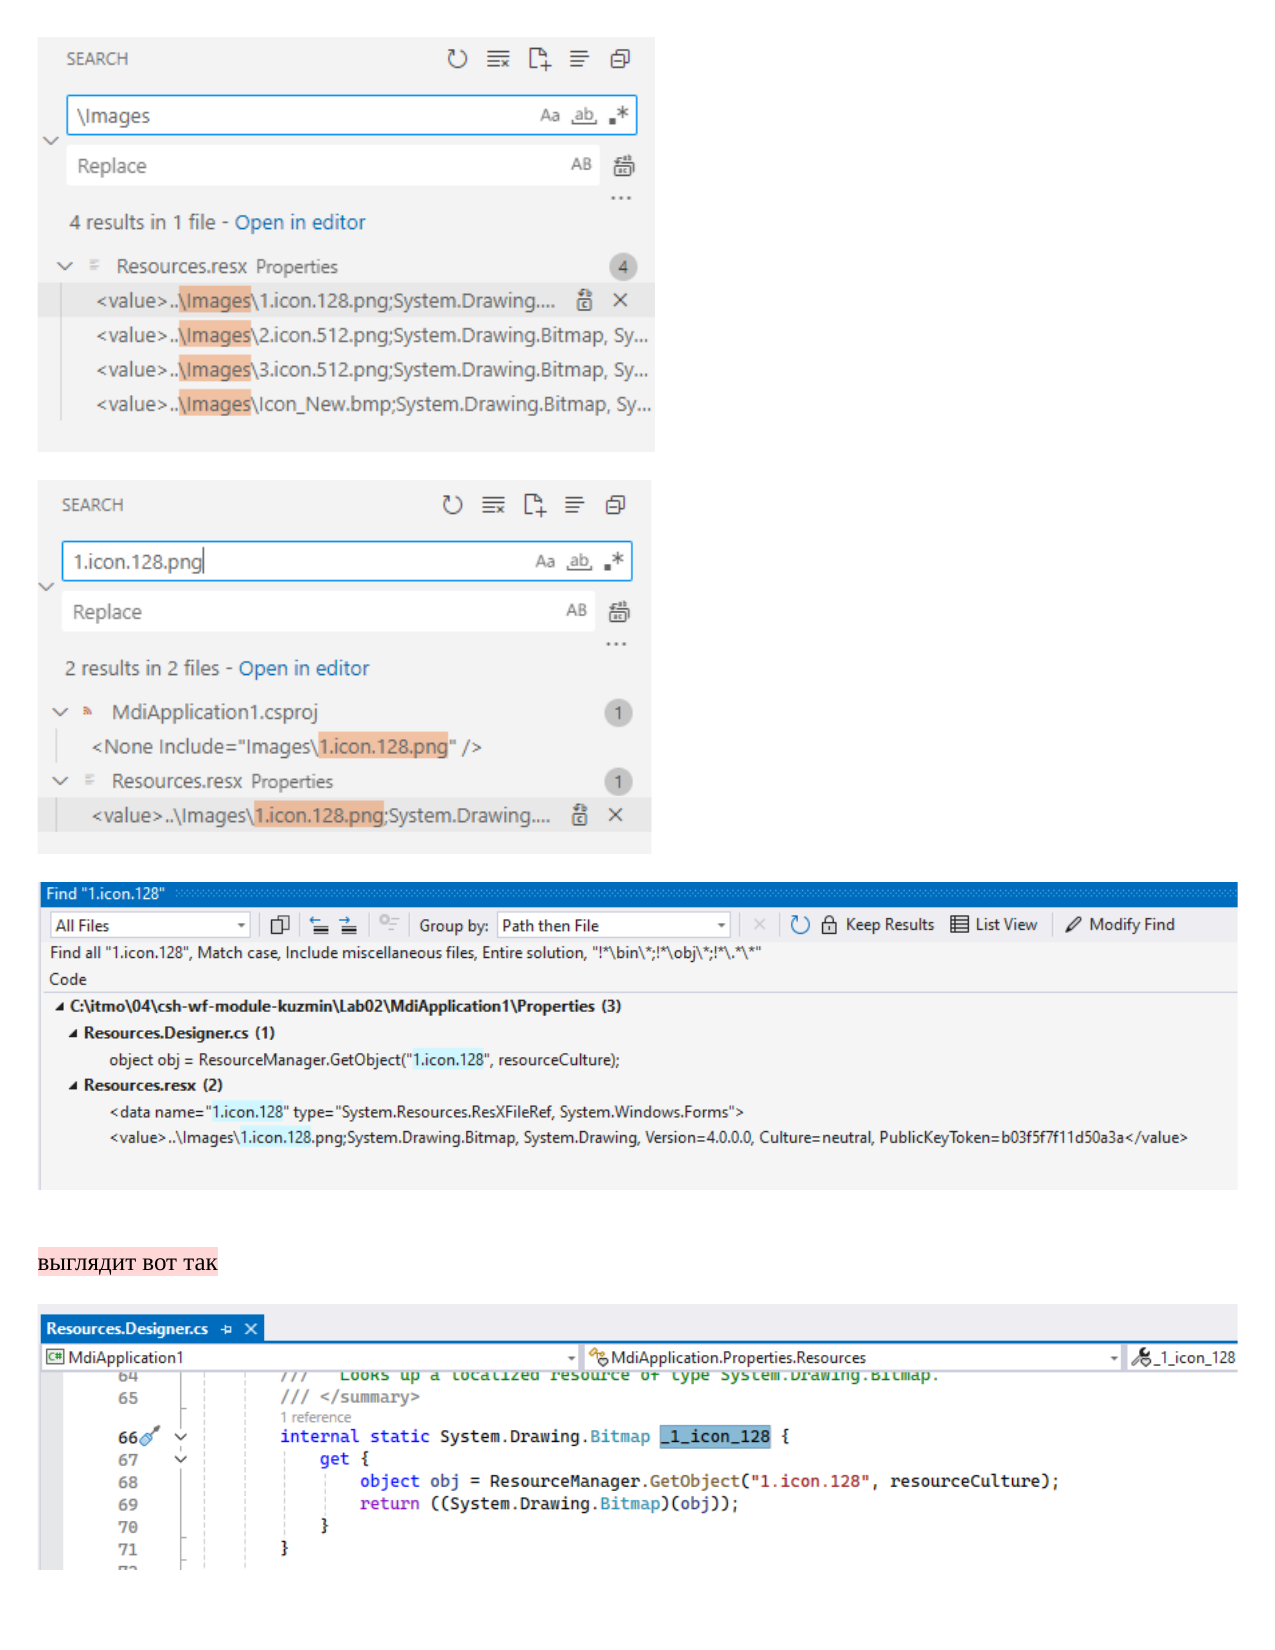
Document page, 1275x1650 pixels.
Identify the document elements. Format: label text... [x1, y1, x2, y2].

picture [37, 1304, 1238, 1570]
picture [37, 882, 1238, 1190]
picture [37, 480, 658, 854]
text выглядит вот так [37, 1247, 1237, 1276]
picture [37, 37, 655, 452]
